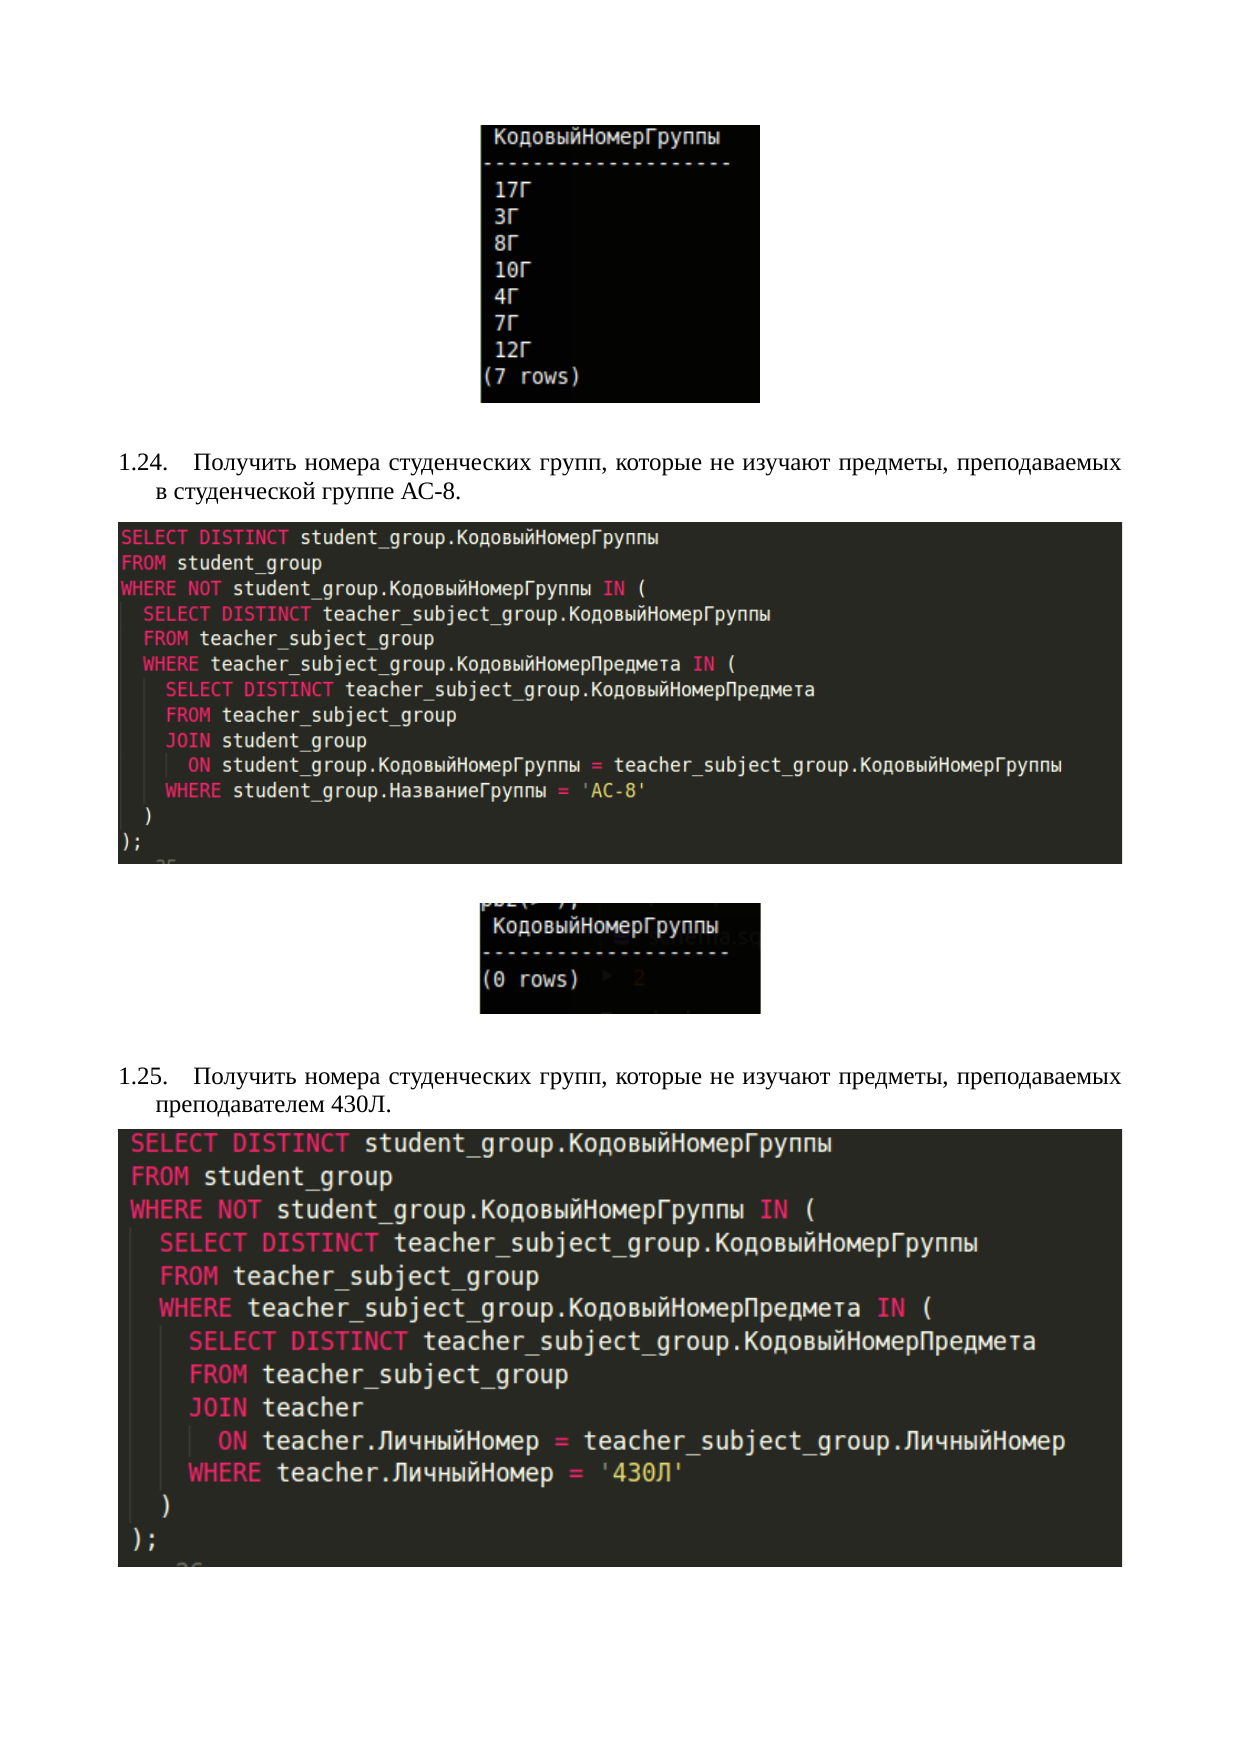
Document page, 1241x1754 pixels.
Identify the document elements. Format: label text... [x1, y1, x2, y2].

picture [480, 125, 760, 403]
picture [118, 522, 1123, 864]
list Получить номера студенческих групп, которые не изучают предметы, преподаваемых в студенческой группе АС-8. [118, 447, 1122, 505]
picture [118, 1129, 1123, 1567]
picture [479, 903, 761, 1014]
list Получить номера студенческих групп, которые не изучают предметы, преподаваемых преподавателем 430Л. [118, 1061, 1122, 1118]
